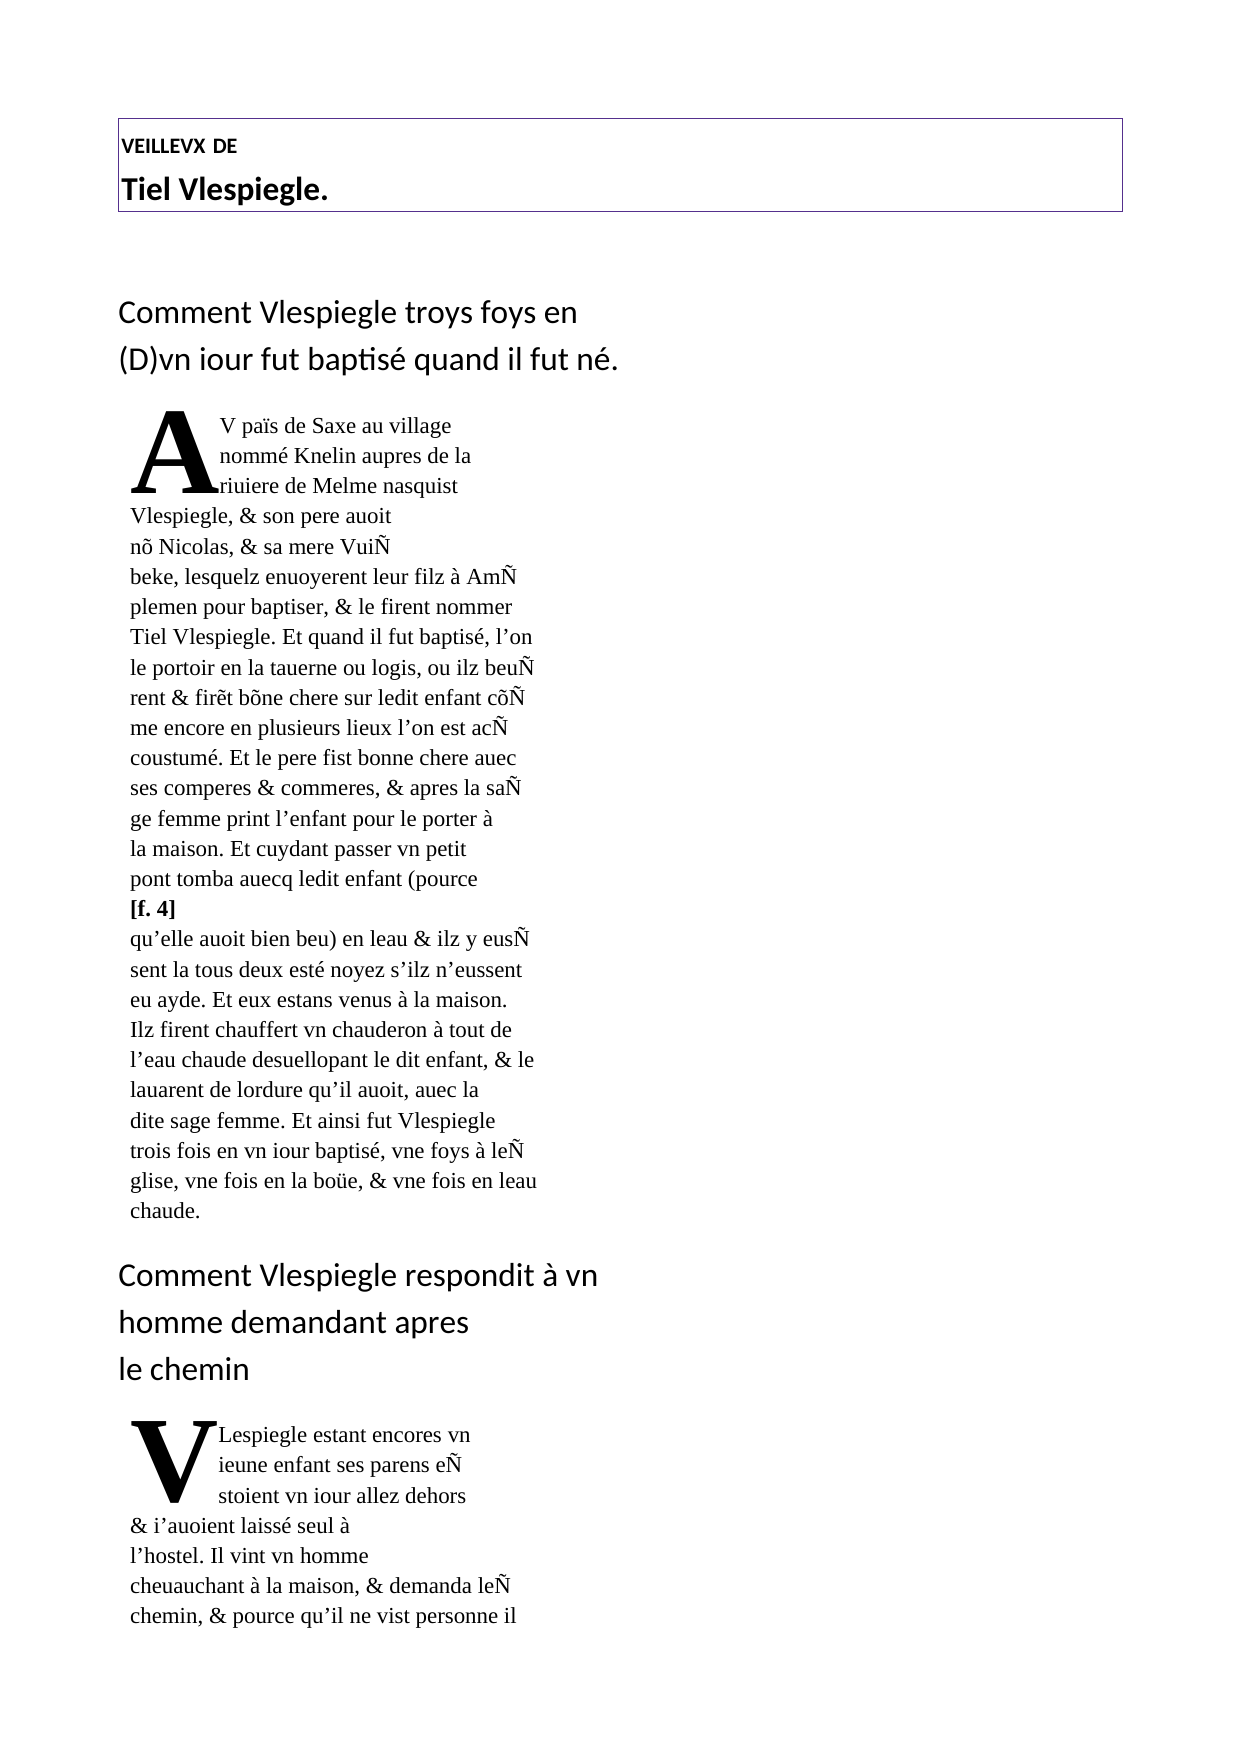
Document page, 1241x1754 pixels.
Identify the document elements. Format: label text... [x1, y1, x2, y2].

text Comment Vlespiegle respondit à vn homme demandant apres le chemin [118, 1254, 1122, 1388]
text AV païs de Saxe au village nommé Knelin aupres de la riuiere de Melme nasquist Vlespiegle, & son pere auoit nõ Nicolas, & sa mere VuiÑ beke, lesquelz enuoyerent leur filz à AmÑ plemen pour baptiser, & le firent nommer Tiel Vlespiegle. Et quand il fut baptisé, l’on le portoir en la tauerne ou logis, ou ilz beuÑ rent & firẽt bõne chere sur ledit enfant cõÑ me encore en plusieurs lieux l’on est acÑ coustumé. Et le pere fist bonne chere auec ses comperes & commeres, & apres la saÑ ge femme print l’enfant pour le porter à la maison. Et cuydant passer vn petit pont tomba auecq ledit enfant (pource [f. 4] qu’elle auoit bien beu) en leau & ilz y eusÑ sent la tous deux esté noyez s’ilz n’eussent eu ayde. Et eux estans venus à la maison. Ilz firent chauffert vn chauderon à tout de l’eau chaude desuellopant le dit enfant, & le lauarent de lordure qu’il auoit, auec la dite sage femme. Et ainsi fut Vlespiegle trois fois en vn iour baptisé, vne foys à leÑ glise, vne fois en la boüe, & vne fois en leau chaude. [118, 406, 1122, 1229]
text veillevx de Tiel Vlespiegle. [119, 119, 1122, 211]
text VLespiegle estant encores vn ieune enfant ses parens eÑ stoient vn iour allez dehors & i’auoient laissé seul à l’hostel. Il vint vn homme cheuauchant à la maison, & demanda leÑ chemin, & pource qu’il ne vist personne il [118, 1415, 1122, 1635]
text Comment Vlespiegle troys foys en (D)vn iour fut baptisé quand il fut né. [118, 292, 1122, 379]
